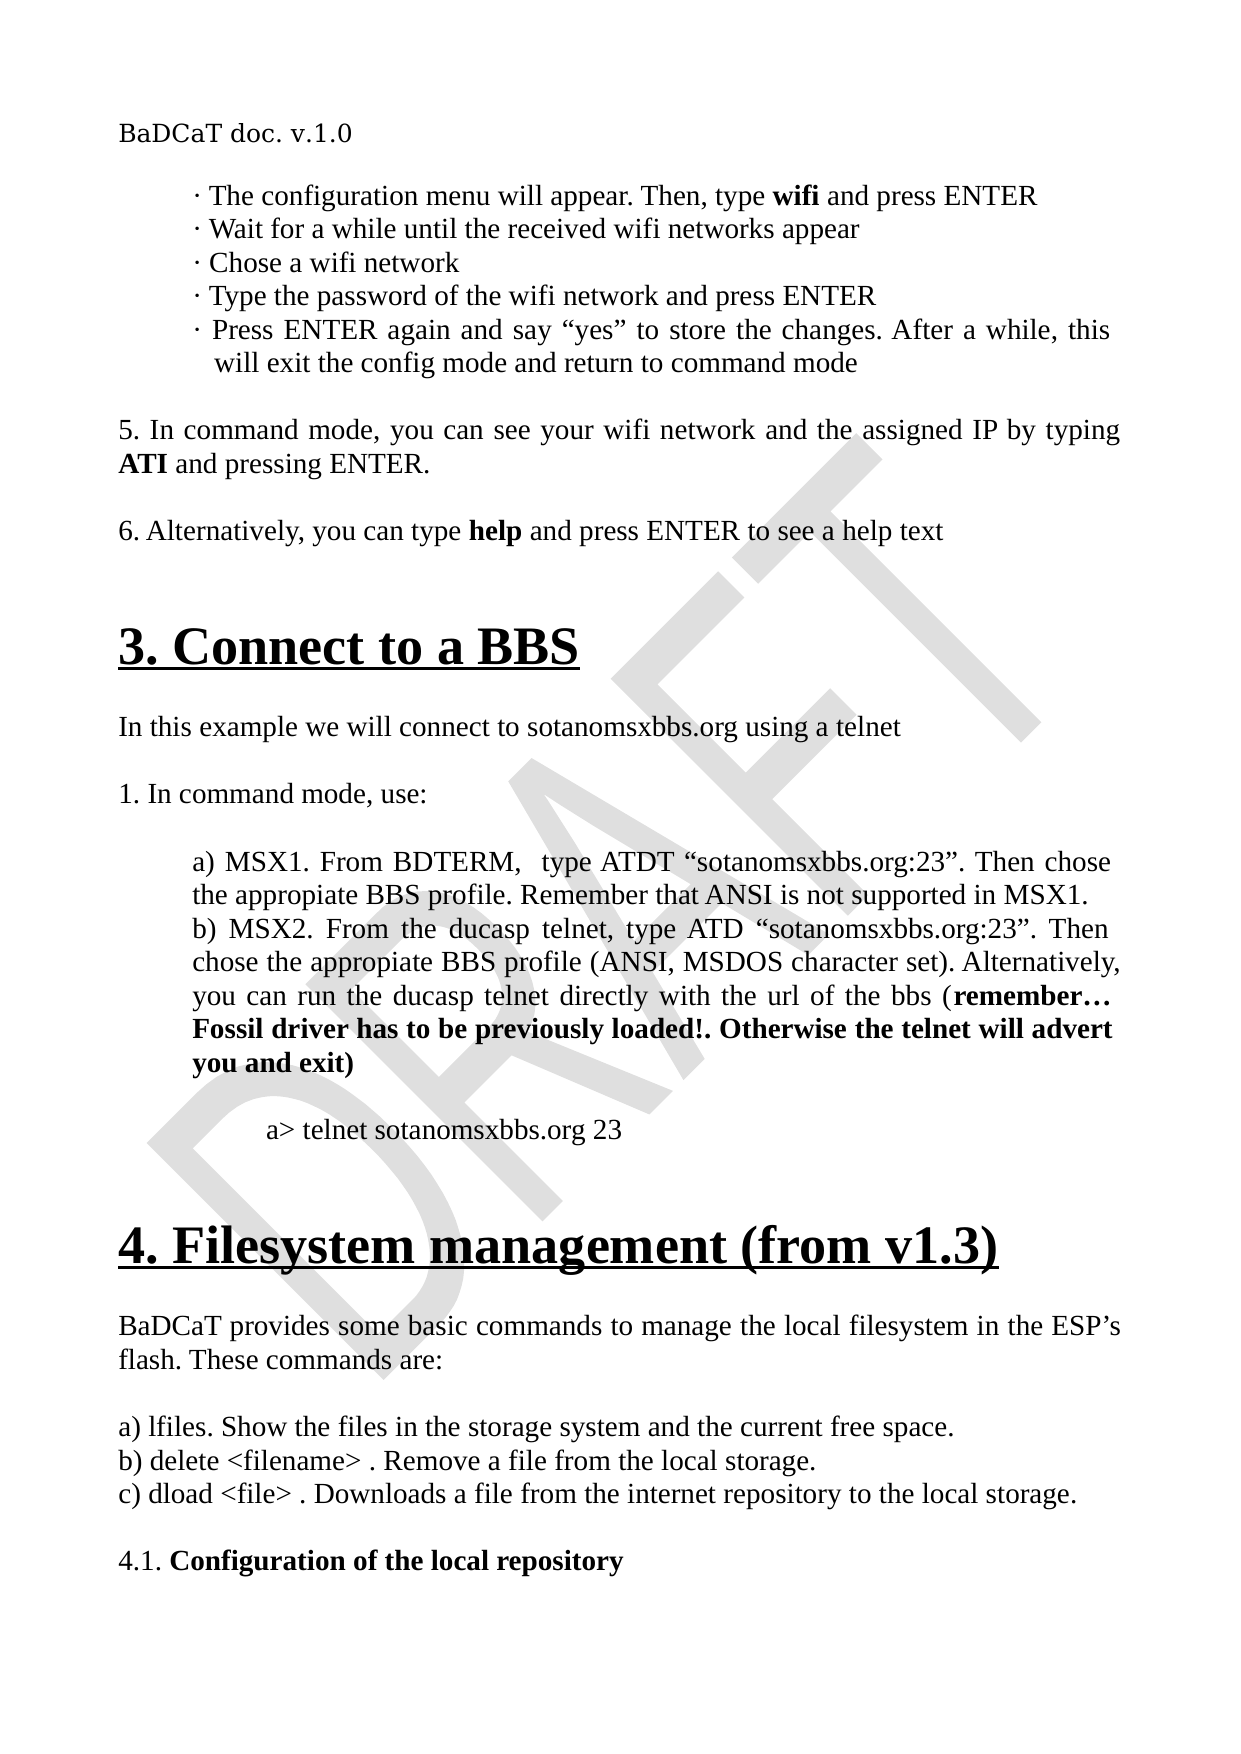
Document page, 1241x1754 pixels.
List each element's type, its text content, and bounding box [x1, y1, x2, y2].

text [667, 614, 953, 676]
text [566, 777, 741, 810]
text a) MSX1. From BDTERM, type ATDT “sotanomsxbbs.org:23”. Then chose the appropiate BBS profile. Remember that ANSI is not supported in MSX1. [819, 844, 1122, 911]
text [774, 777, 1122, 810]
text · The configuration menu will appear. Then, type wifi and press ENTER [118, 178, 1122, 211]
text a> telnet sotanomsxbbs.org 23 [475, 1112, 1122, 1146]
text a> telnet sotanomsxbbs.org 23 [118, 1112, 176, 1146]
text a) lfiles. Show the files in the storage system and the current free space. [118, 1409, 1122, 1443]
text In this example we will connect to sotanomsxbbs.org using a telnet [1022, 709, 1122, 743]
text 4. Filesystem management (from v1.3) [259, 1213, 429, 1266]
text b) MSX2. From the ducasp telnet, type ATD “sotanomsxbbs.org:23”. Then chose the appropiate BBS profile (ANSI, MSDOS character set). Alternatively, you can run the ducasp telnet directly with the url of the bbs (remember… Fossil driver has to be previously loaded!. Otherwise the telnet will advert you and exit) [654, 911, 1122, 1078]
text a) MSX1. From BDTERM, type ATDT “sotanomsxbbs.org:23”. Then chose the appropiate BBS profile. Remember that ANSI is not supported in MSX1. [577, 844, 689, 911]
text In this example we will connect to sotanomsxbbs.org using a telnet [118, 709, 674, 743]
text b) delete <filename> . Remove a file from the local storage. [118, 1443, 1122, 1476]
text a> telnet sotanomsxbbs.org 23 [197, 1112, 367, 1146]
text · Type the password of the wifi network and press ENTER [118, 278, 1122, 312]
text BaDCaT provides some basic commands to manage the local filesystem in the ESP’s flash. These commands are: [118, 1308, 378, 1376]
text BaDCaT provides some basic commands to manage the local filesystem in the ESP’s flash. These commands are: [389, 1308, 1122, 1376]
text c) dload <file> . Downloads a file from the internet repository to the local storage. [118, 1476, 1122, 1510]
text b) MSX2. From the ducasp telnet, type ATD “sotanomsxbbs.org:23”. Then chose the appropiate BBS profile (ANSI, MSDOS character set). Alternatively, you can run the ducasp telnet directly with the url of the bbs (remember… Fossil driver has to be previously loaded!. Otherwise the telnet will advert you and exit) [118, 911, 398, 1078]
text 3. Connect to a BBS [118, 614, 674, 676]
text 5. In command mode, you can see your wifi network and the assigned IP by typing ATI and pressing ENTER. [118, 412, 1122, 479]
text 4. Filesystem management (from v1.3) [454, 1213, 1122, 1275]
text In this example we will connect to sotanomsxbbs.org using a telnet [684, 709, 808, 743]
text 1. In command mode, use: [118, 777, 524, 810]
text [935, 614, 1122, 676]
text 6. Alternatively, you can type help and press ENTER to see a help text [118, 513, 775, 547]
text · Chose a wifi network [118, 245, 1122, 278]
text In this example we will connect to sotanomsxbbs.org using a telnet [830, 709, 1020, 743]
text b) MSX2. From the ducasp telnet, type ATD “sotanomsxbbs.org:23”. Then chose the appropiate BBS profile (ANSI, MSDOS character set). Alternatively, you can run the ducasp telnet directly with the url of the bbs (remember… Fossil driver has to be previously loaded!. Otherwise the telnet will advert you and exit) [480, 911, 681, 1078]
text b) MSX2. From the ducasp telnet, type ATD “sotanomsxbbs.org:23”. Then chose the appropiate BBS profile (ANSI, MSDOS character set). Alternatively, you can run the ducasp telnet directly with the url of the bbs (remember… Fossil driver has to be previously loaded!. Otherwise the telnet will advert you and exit) [357, 926, 501, 1076]
text 4. Filesystem management (from v1.3) [118, 1213, 268, 1266]
text 4.1. Configuration of the local repository [118, 1543, 1122, 1577]
text · Press ENTER again and say “yes” to store the changes. After a while, this will exit the config mode and return to command mode [118, 312, 1122, 379]
text · Wait for a while until the received wifi networks appear [118, 211, 1122, 245]
text a> telnet sotanomsxbbs.org 23 [376, 1112, 466, 1146]
text a) MSX1. From BDTERM, type ATDT “sotanomsxbbs.org:23”. Then chose the appropiate BBS profile. Remember that ANSI is not supported in MSX1. [118, 844, 583, 911]
text 6. Alternatively, you can type help and press ENTER to see a help text [834, 513, 1122, 547]
text a) MSX1. From BDTERM, type ATDT “sotanomsxbbs.org:23”. Then chose the appropiate BBS profile. Remember that ANSI is not supported in MSX1. [679, 844, 842, 911]
text 4. Filesystem management (from v1.3) [118, 1269, 277, 1275]
